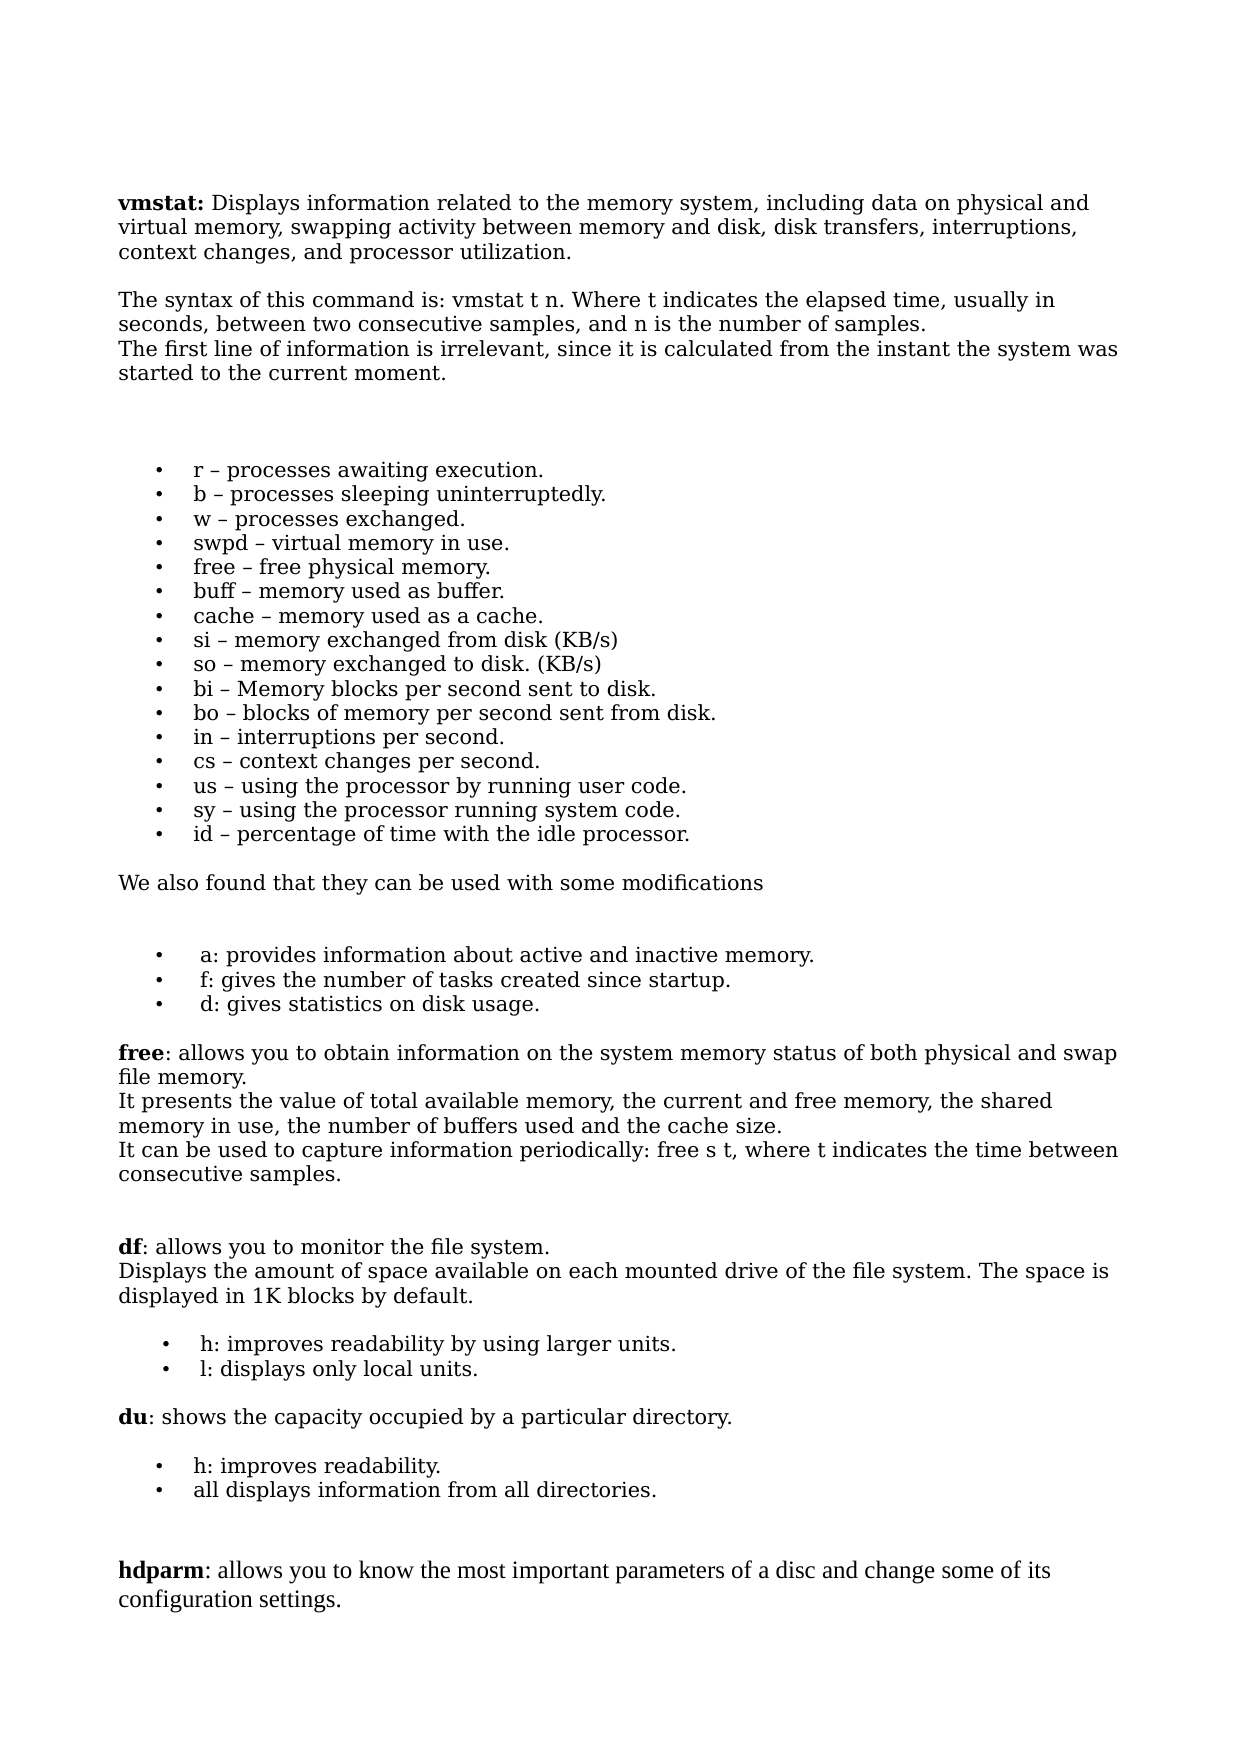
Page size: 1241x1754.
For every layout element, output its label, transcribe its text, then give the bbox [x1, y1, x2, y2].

list in – interruptions per second. [156, 725, 1122, 749]
list si – memory exchanged from disk (KB/s) [156, 628, 1122, 652]
list bi – Memory blocks per second sent to disk. [156, 677, 1122, 701]
list ­d: gives statistics on disk usage. [156, 992, 1122, 1016]
list swpd – virtual memory in use. [156, 531, 1122, 555]
list sy – using the processor running system code. [156, 798, 1122, 822]
text vmstat: Displays information related to the memory system, including data on physical and virtual memory, swapping activity between memory and disk, disk transfers, interruptions, context changes, and processor utilization. [118, 191, 1122, 264]
text It can be used to capture information periodically: free s t, where t indicates the time between consecutive samples. [118, 1138, 1122, 1186]
list ­all displays information from all directories. [156, 1478, 1122, 1502]
list ­f: gives the number of tasks created since startup. [156, 968, 1122, 992]
list r – processes awaiting execution. [156, 458, 1122, 482]
list ­l: displays only local units. [162, 1357, 1122, 1381]
text It presents the value of total available memory, the current and free memory, the shared memory in use, the number of buffers used and the cache size. [118, 1089, 1122, 1138]
list us – using the processor by running user code. [156, 774, 1122, 798]
text We also found that they can be used with some modifications [118, 871, 1122, 895]
text The first line of information is irrelevant, since it is calculated from the instant the system was started to the current moment. [118, 337, 1122, 385]
text free: allows you to obtain information on the system memory status of both physical and swap file memory. [118, 1041, 1122, 1089]
text The syntax of this command is: vmstat t n. Where t indicates the elapsed time, usually in seconds, between two consecutive samples, and n is the number of samples. [118, 288, 1122, 337]
list b – processes sleeping uninterruptedly. [156, 482, 1122, 507]
list cache – memory used as a cache. [156, 604, 1122, 628]
list w – processes exchanged. [156, 507, 1122, 531]
list ­a: provides information about active and inactive memory. [156, 943, 1122, 968]
list ­h: improves readability. [156, 1454, 1122, 1478]
list so – memory exchanged to disk. (KB/s) [156, 652, 1122, 677]
list cs – context changes per second. [156, 749, 1122, 774]
text df: allows you to monitor the file system. [118, 1235, 1122, 1259]
list buff – memory used as buffer. [156, 579, 1122, 604]
list free – free physical memory. [156, 555, 1122, 579]
text Displays the amount of space available on each mounted drive of the file system. The space is displayed in 1K blocks by default. [118, 1259, 1122, 1308]
list id – percentage of time with the idle processor. [156, 822, 1122, 846]
list ­h: improves readability by using larger units. [162, 1332, 1122, 1357]
text hdparm: allows you to know the most important parameters of a disc and change some of its configuration settings. [118, 1555, 1122, 1613]
list bo – blocks of memory per second sent from disk. [156, 701, 1122, 725]
text du: shows the capacity occupied by a particular directory. [118, 1405, 1122, 1429]
